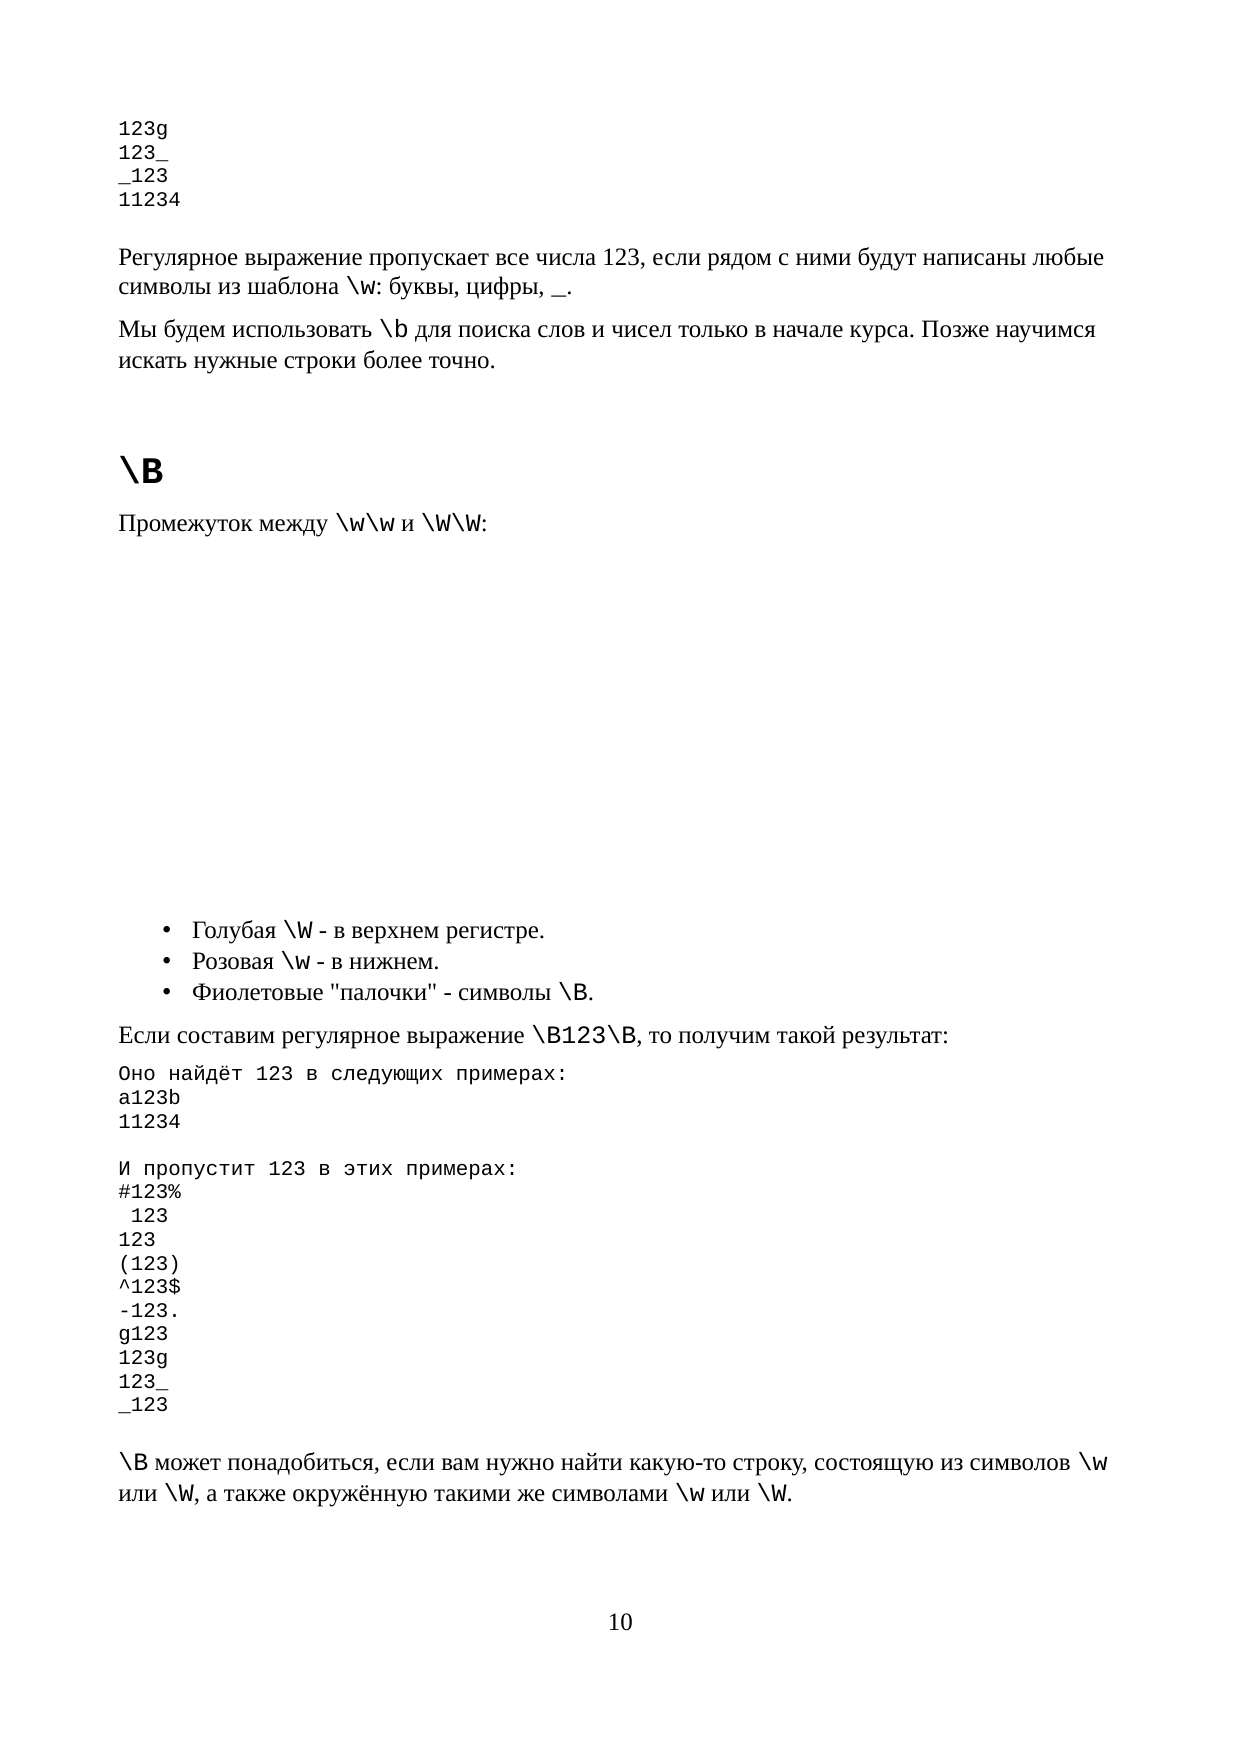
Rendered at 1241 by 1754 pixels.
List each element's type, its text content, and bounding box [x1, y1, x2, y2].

text ^123$ [118, 1276, 1122, 1300]
text \B может понадобиться, если вам нужно найти какую-то строку, состоящую из символов \w или \W, а также окружённую такими же символами \w или \W. [118, 1447, 1122, 1509]
text 123_ [118, 1371, 1122, 1394]
text 123_ [118, 142, 1122, 165]
text 11234 [118, 1111, 1122, 1134]
text Если составим регулярное выражение \B123\B, то получим такой результат: [118, 1020, 1122, 1051]
text -123. [118, 1300, 1122, 1323]
text _123 [118, 165, 1122, 189]
text _123 [118, 1394, 1122, 1418]
text 123 [118, 1229, 1122, 1252]
list Голубая \W - в верхнем регистре. [162, 915, 1122, 946]
text #123% [118, 1182, 1122, 1205]
text Оно найдёт 123 в следующих примерах: [118, 1063, 1122, 1087]
text g123 [118, 1323, 1122, 1347]
text 123 [118, 1205, 1122, 1229]
text 123g [118, 118, 1122, 142]
subtitle \B [118, 453, 1122, 495]
text И пропустит 123 в этих примерах: [118, 1158, 1122, 1182]
list Розовая \w - в нижнем. [162, 946, 1122, 977]
text Промежуток между \w\w и \W\W: [118, 508, 1122, 538]
text a123b [118, 1087, 1122, 1111]
text 11234 [118, 189, 1122, 213]
list Фиолетовые "палочки" - символы \B. [162, 977, 1122, 1007]
text Мы будем использовать \b для поиска слов и чисел только в начале курса. Позже научимся искать нужные строки более точно. [118, 314, 1122, 374]
text (123) [118, 1252, 1122, 1276]
text 123g [118, 1347, 1122, 1371]
text Регулярное выражение пропускает все числа 123, если рядом с ними будут написаны любые символы из шаблона \w: буквы, цифры, _. [118, 242, 1122, 302]
